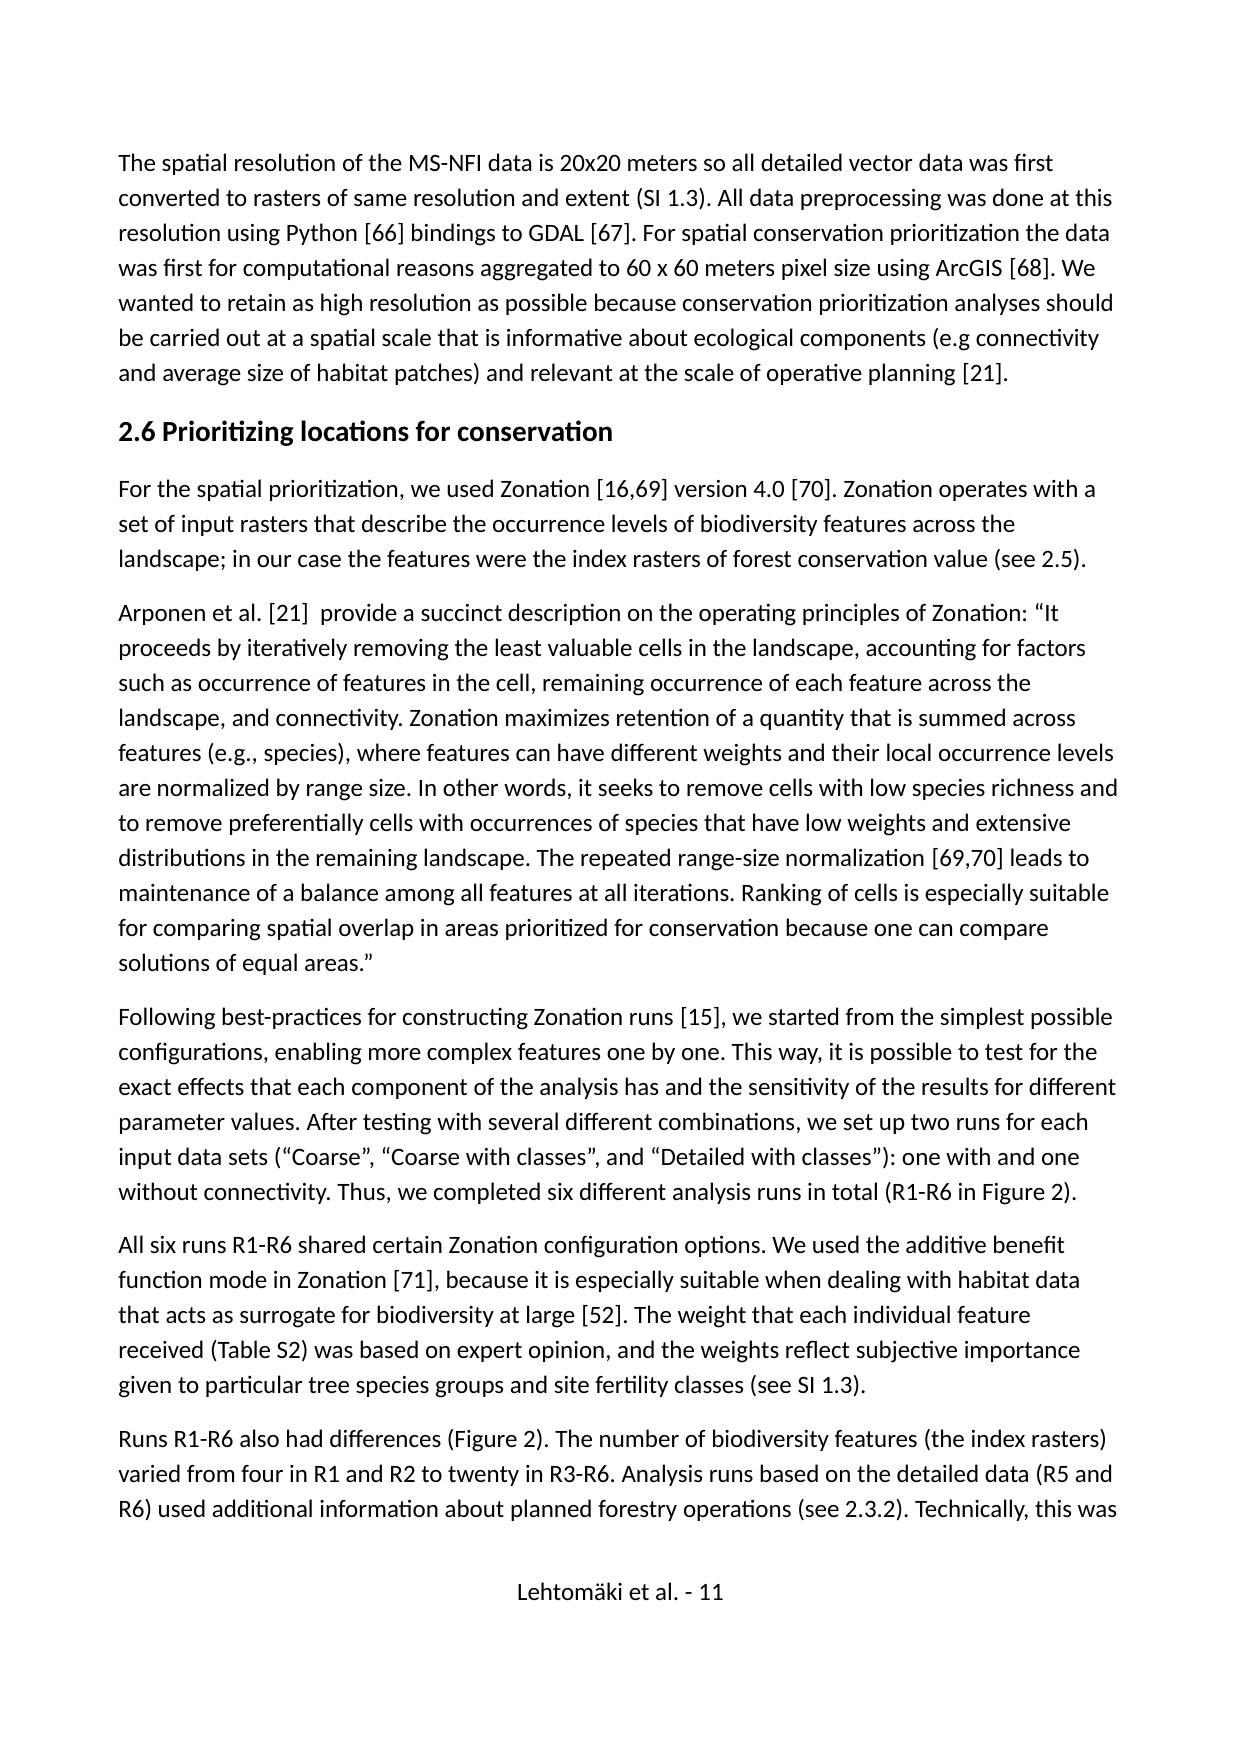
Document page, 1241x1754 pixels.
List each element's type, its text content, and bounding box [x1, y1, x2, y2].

text Arponen et al. [21] provide a succinct description on the operating principles of Zonation: “It proceeds by iteratively removing the least valuable cells in the landscape, accounting for factors such as occurrence of features in the cell, remaining occurrence of each feature across the landscape, and connectivity. Zonation maximizes retention of a quantity that is summed across features (e.g., species), where features can have different weights and their local occurrence levels are normalized by range size. In other words, it seeks to remove cells with low species richness and to remove preferentially cells with occurrences of species that have low weights and extensive distributions in the remaining landscape. The repeated range-size normalization [69,70] leads to maintenance of a balance among all features at all iterations. Ranking of cells is especially suitable for comparing spatial overlap in areas prioritized for conservation because one can compare solutions of equal areas.” [118, 597, 1122, 977]
subtitle 2.6 Prioritizing locations for conservation [118, 413, 1122, 449]
text The spatial resolution of the MS-NFI data is 20x20 meters so all detailed vector data was first converted to rasters of same resolution and extent (SI 1.3). All data preprocessing was done at this resolution using Python [66] bindings to GDAL [67]. For spatial conservation prioritization the data was first for computational reasons aggregated to 60 x 60 meters pixel size using ArcGIS [68]. We wanted to retain as high resolution as possible because conservation prioritization analyses should be carried out at a spatial scale that is informative about ecological components (e.g connectivity and average size of habitat patches) and relevant at the scale of operative planning [21]. [118, 148, 1122, 388]
text Following best-practices for constructing Zonation runs [15], we started from the simplest possible configurations, enabling more complex features one by one. This way, it is possible to test for the exact effects that each component of the analysis has and the sensitivity of the results for different parameter values. After testing with several different combinations, we set up two runs for each input data sets (“Coarse”, “Coarse with classes”, and “Detailed with classes”): one with and one without connectivity. Thus, we completed six different analysis runs in total (R1-R6 in Figure 2). [118, 1001, 1122, 1206]
text Runs R1-R6 also had differences (Figure 2). The number of biodiversity features (the index rasters) varied from four in R1 and R2 to twenty in R3-R6. Analysis runs based on the detailed data (R5 and R6) used additional information about planned forestry operations (see 2.3.2). Technically, this was [118, 1423, 1122, 1524]
text All six runs R1-R6 shared certain Zonation configuration options. We used the additive benefit function mode in Zonation [71], because it is especially suitable when dealing with habitat data that acts as surrogate for biodiversity at large [52]. The weight that each individual feature received (Table S2) was based on expert opinion, and the weights reflect subjective importance given to particular tree species groups and site fertility classes (see SI 1.3). [118, 1229, 1122, 1400]
text For the spatial prioritization, we used Zonation [16,69] version 4.0 [70]. Zonation operates with a set of input rasters that describe the occurrence levels of biodiversity features across the landscape; in our case the features were the index rasters of forest conservation value (see 2.5). [118, 473, 1122, 574]
